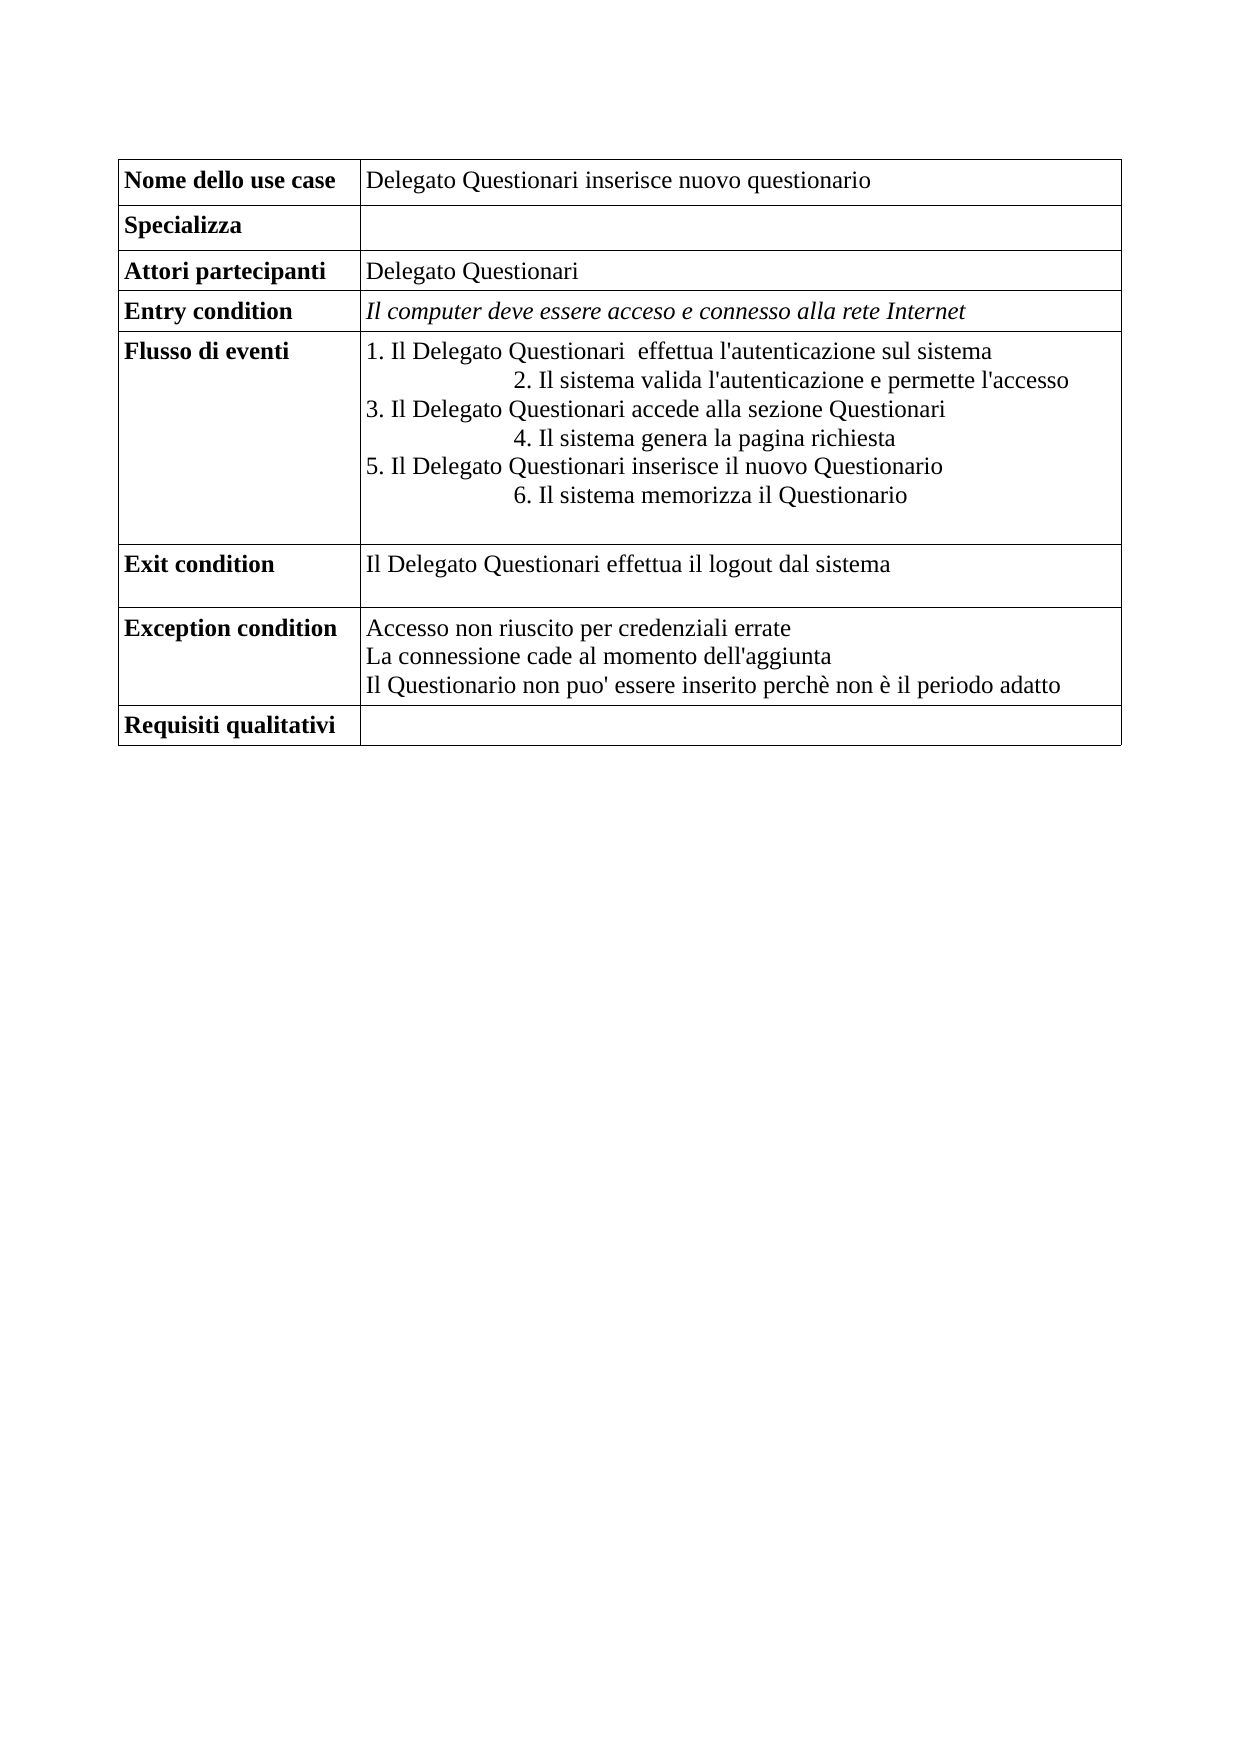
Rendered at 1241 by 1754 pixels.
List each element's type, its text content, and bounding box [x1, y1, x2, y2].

table_cell [361, 706, 1121, 745]
table_cell Attori partecipanti [119, 251, 360, 290]
table_cell Il Delegato Questionari effettua il logout dal sistema [361, 545, 1121, 607]
table_cell Il Delegato Questionari effettua l'autenticazione sul sistema Il sistema valida l'autenticazione e permette l'accesso Il Delegato Questionari accede alla sezione Questionari Il sistema genera la pagina richiesta Il Delegato Questionari inserisce il nuovo Questionario Il sistema memorizza il Questionario [361, 332, 1121, 543]
table_cell Exception condition [119, 608, 360, 705]
table_cell Delegato Questionari [361, 251, 1121, 290]
table_cell [361, 206, 1121, 250]
table_cell Requisiti qualitativi [119, 706, 360, 745]
table_cell Specializza [119, 206, 360, 250]
table_cell Flusso di eventi [119, 332, 360, 543]
table_cell Exit condition [119, 545, 360, 607]
table_header Delegato Questionari inserisce nuovo questionario [361, 160, 1121, 205]
table_header Nome dello use case [119, 160, 360, 205]
table_cell Accesso non riuscito per credenziali errate La connessione cade al momento dell'aggiunta Il Questionario non puo' essere inserito perchè non è il periodo adatto [361, 608, 1121, 705]
table_cell Entry condition [119, 291, 360, 331]
table_cell Il computer deve essere acceso e connesso alla rete Internet [361, 291, 1121, 331]
